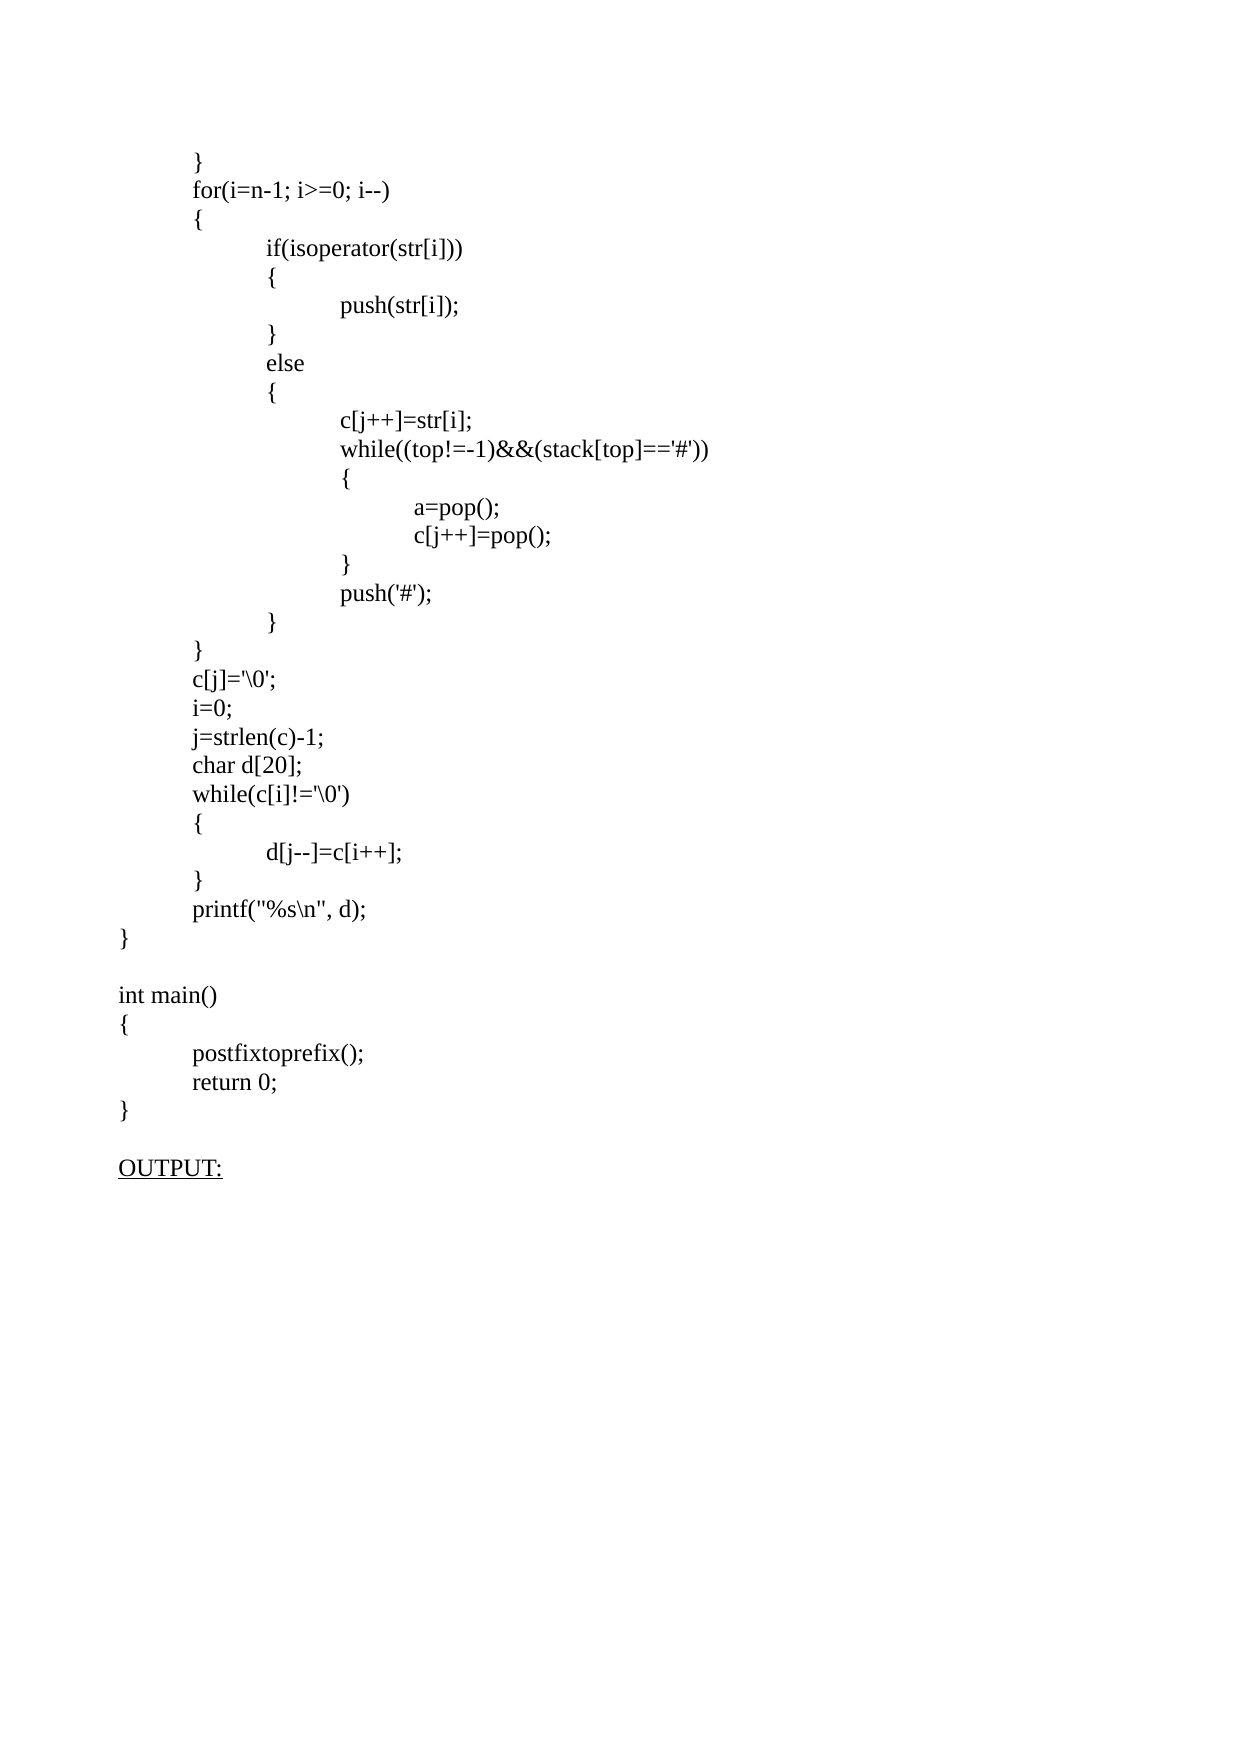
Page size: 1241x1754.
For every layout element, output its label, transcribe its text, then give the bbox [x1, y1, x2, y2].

text c[j]='\0'; [118, 664, 1122, 693]
text { [118, 262, 1122, 291]
text else [118, 348, 1122, 377]
text c[j++]=str[i]; [118, 406, 1122, 434]
text while((top!=-1)&&(stack[top]=='#')) [118, 434, 1122, 463]
text { [118, 1009, 1122, 1038]
text } [118, 866, 1122, 894]
text } [118, 319, 1122, 348]
text push('#'); [118, 578, 1122, 607]
text OUTPUT: [118, 1153, 1122, 1182]
text for(i=n-1; i>=0; i--) [118, 176, 1122, 204]
text } [118, 636, 1122, 664]
text } [118, 1096, 1122, 1124]
text printf("%s\n", d); [118, 894, 1122, 923]
text } [118, 549, 1122, 578]
text a=pop(); [118, 492, 1122, 521]
text } [118, 147, 1122, 176]
text postfixtoprefix(); [118, 1038, 1122, 1067]
text i=0; [118, 693, 1122, 722]
text int main() [118, 981, 1122, 1009]
text { [118, 463, 1122, 492]
text while(c[i]!='\0') [118, 779, 1122, 808]
text { [118, 204, 1122, 233]
text } [118, 923, 1122, 952]
text push(str[i]); [118, 291, 1122, 319]
text d[j--]=c[i++]; [118, 837, 1122, 866]
text char d[20]; [118, 751, 1122, 779]
text } [118, 607, 1122, 636]
text { [118, 377, 1122, 406]
text return 0; [118, 1067, 1122, 1096]
text { [118, 808, 1122, 837]
text j=strlen(c)-1; [118, 722, 1122, 751]
text c[j++]=pop(); [118, 521, 1122, 549]
text if(isoperator(str[i])) [118, 233, 1122, 262]
